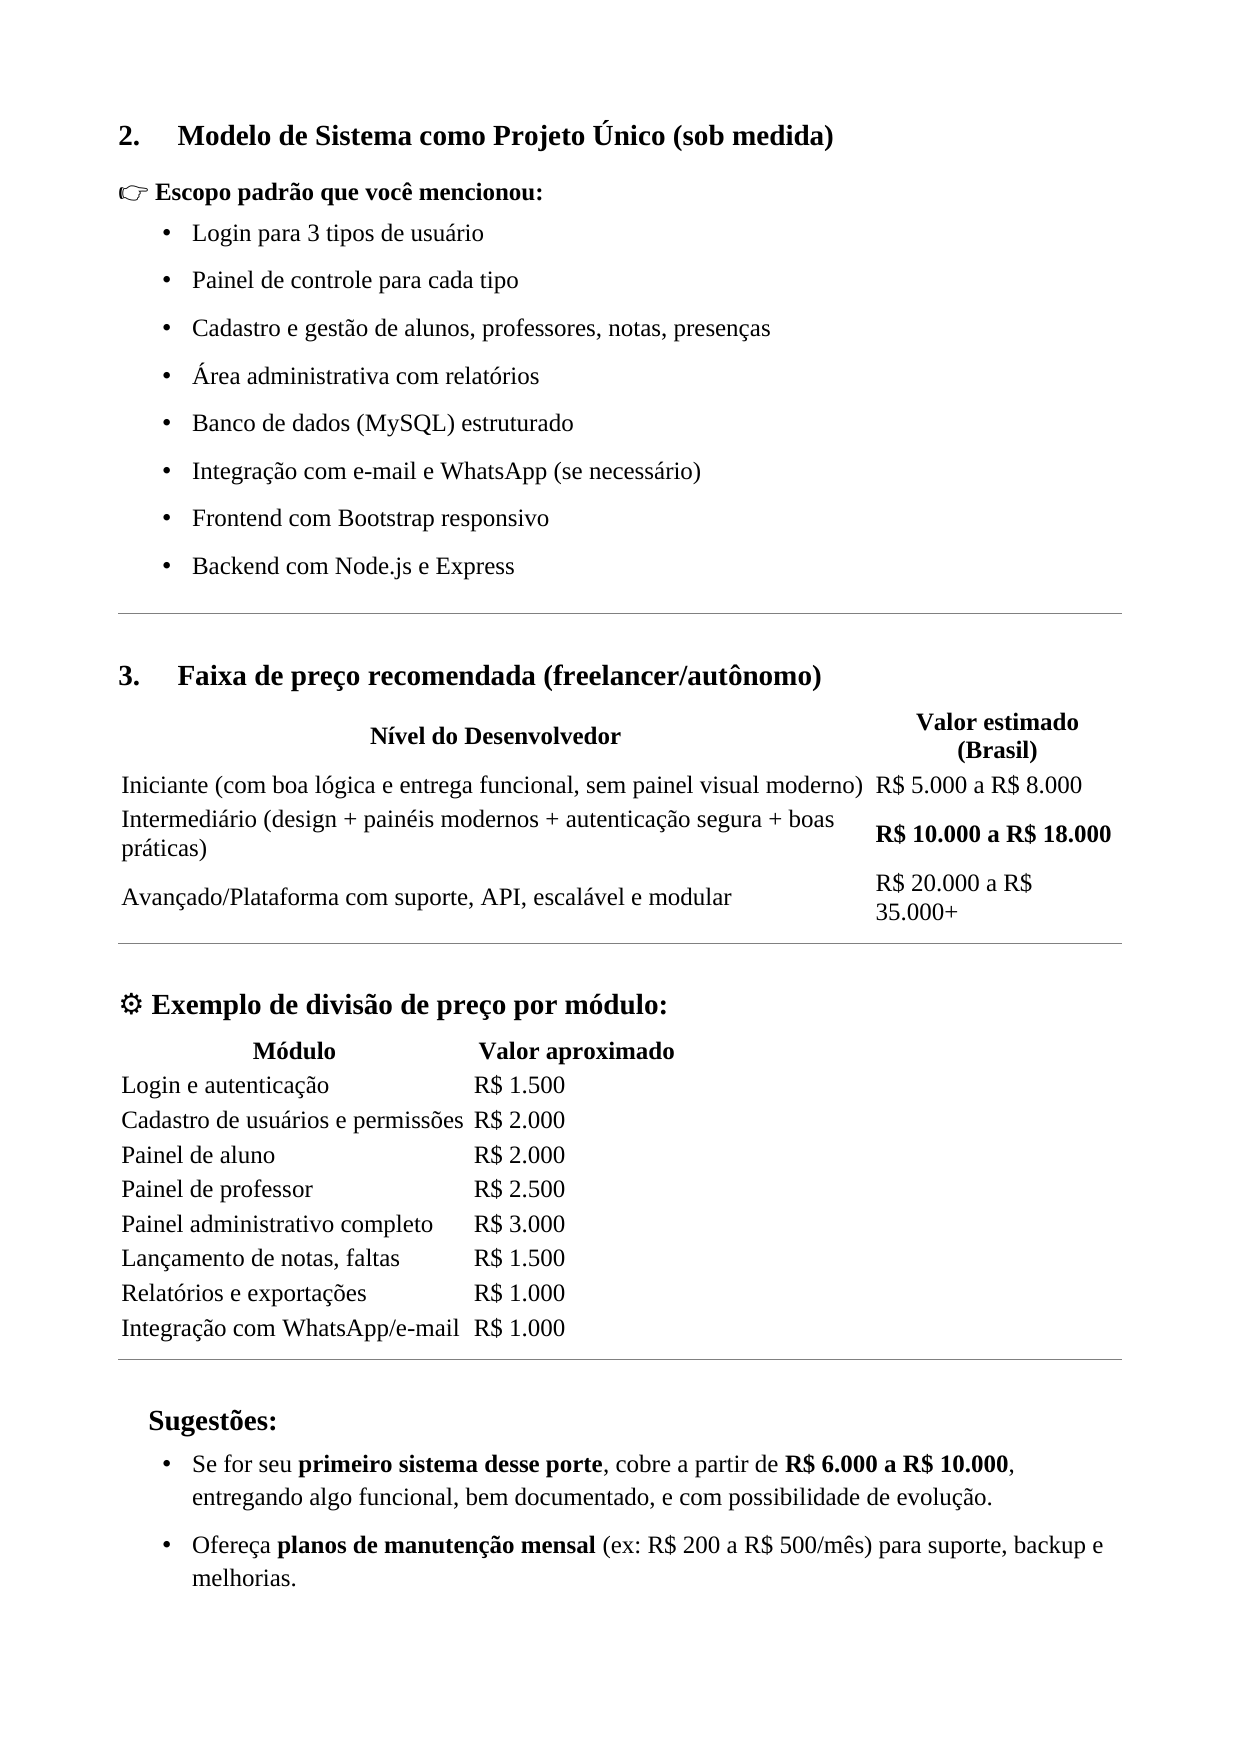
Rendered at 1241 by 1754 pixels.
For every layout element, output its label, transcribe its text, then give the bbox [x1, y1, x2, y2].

table_cell Integração com WhatsApp/e-mail [118, 1310, 471, 1344]
list Backend com Node.js e Express [162, 551, 1122, 580]
table_cell R$ 20.000 a R$ 35.000+ [873, 865, 1122, 928]
table_cell Avançado/Plataforma com suporte, API, escalável e modular [118, 865, 872, 928]
list Cadastro e gestão de alunos, professores, notas, presenças [162, 313, 1122, 342]
list Painel de controle para cada tipo [162, 266, 1122, 294]
table_cell R$ 2.000 [471, 1102, 682, 1137]
table_cell Login e autenticação [118, 1068, 471, 1102]
table_header Nível do Desenvolvedor [118, 704, 872, 767]
table_cell Intermediário (design + painéis modernos + autenticação segura + boas práticas) [118, 802, 872, 865]
subtitle 3. 💵 Faixa de preço recomendada (freelancer/autônomo) [118, 658, 1122, 691]
list Frontend com Bootstrap responsivo [162, 503, 1122, 532]
table_cell Painel de aluno [118, 1137, 471, 1171]
subtitle 🎯 Sugestões: [118, 1403, 1122, 1437]
list Área administrativa com relatórios [162, 361, 1122, 389]
table_cell Painel administrativo completo [118, 1206, 471, 1241]
table_cell Lançamento de notas, faltas [118, 1241, 471, 1275]
subtitle ⚙️ Exemplo de divisão de preço por módulo: [118, 987, 1122, 1021]
table_cell Iniciante (com boa lógica e entrega funcional, sem painel visual moderno) [118, 767, 872, 802]
table_header Valor estimado (Brasil) [873, 704, 1122, 767]
table_cell Relatórios e exportações [118, 1275, 471, 1310]
list Integração com e-mail e WhatsApp (se necessário) [162, 456, 1122, 485]
list Se for seu primeiro sistema desse porte, cobre a partir de R$ 6.000 a R$ 10.000, entregando algo funcional, bem documentado, e com possibilidade de evolução. [162, 1449, 1122, 1511]
list Ofereça planos de manutenção mensal (ex: R$ 200 a R$ 500/mês) para suporte, backup e melhorias. [162, 1530, 1122, 1592]
subtitle 👉 Escopo padrão que você mencionou: [118, 177, 1122, 205]
subtitle 2. 💼 Modelo de Sistema como Projeto Único (sob medida) [118, 118, 1122, 152]
table_cell R$ 1.500 [471, 1241, 682, 1275]
list Banco de dados (MySQL) estruturado [162, 408, 1122, 437]
table_cell Cadastro de usuários e permissões [118, 1102, 471, 1137]
table_header Módulo [118, 1033, 471, 1068]
table_header Valor aproximado [471, 1033, 682, 1068]
table_cell R$ 1.000 [471, 1275, 682, 1310]
table_cell R$ 5.000 a R$ 8.000 [873, 767, 1122, 802]
table_cell R$ 10.000 a R$ 18.000 [873, 802, 1122, 865]
table_cell R$ 2.500 [471, 1171, 682, 1206]
list Login para 3 tipos de usuário [162, 218, 1122, 247]
table_cell R$ 2.000 [471, 1137, 682, 1171]
table_cell R$ 1.000 [471, 1310, 682, 1344]
table_cell R$ 3.000 [471, 1206, 682, 1241]
table_cell R$ 1.500 [471, 1068, 682, 1102]
table_cell Painel de professor [118, 1171, 471, 1206]
